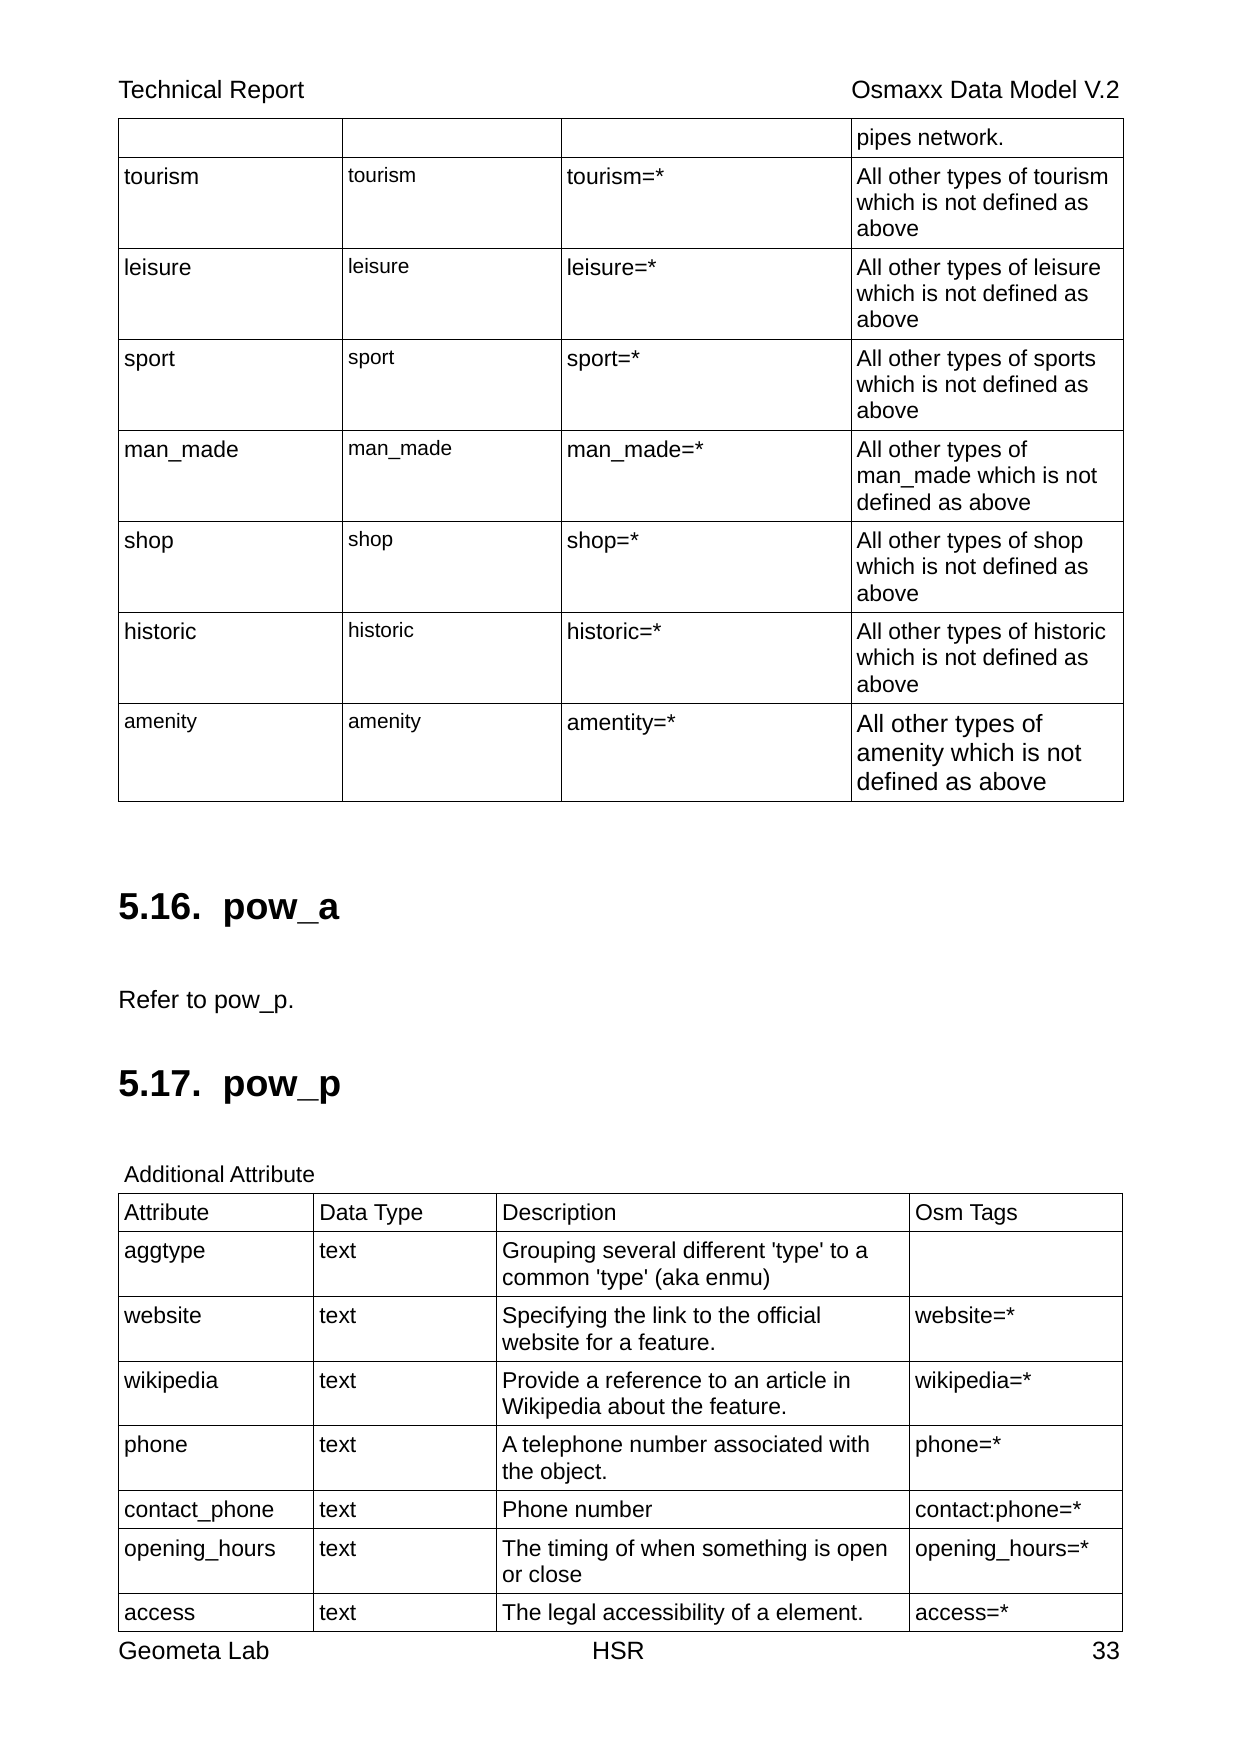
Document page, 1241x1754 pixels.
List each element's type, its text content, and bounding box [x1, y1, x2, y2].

table_cell website [119, 1297, 313, 1361]
table_cell Provide a reference to an article in Wikipedia about the feature. [497, 1362, 909, 1425]
table_cell opening_hours [119, 1529, 313, 1593]
table_cell amenity [119, 704, 342, 801]
subtitle pow_a [118, 884, 1122, 927]
table_cell Osm Tags [910, 1194, 1122, 1231]
table_cell pipes network. [852, 119, 1123, 156]
table_cell Specifying the link to the official website for a feature. [497, 1297, 909, 1361]
table_cell leisure [343, 249, 561, 338]
table_cell shop [343, 522, 561, 612]
table_cell Data Type [314, 1194, 496, 1231]
table_cell wikipedia [119, 1362, 313, 1425]
table_cell historic [119, 613, 342, 703]
table_cell text [314, 1594, 496, 1631]
table_cell phone=* [910, 1426, 1122, 1490]
table_cell aggtype [119, 1232, 313, 1296]
text Refer to pow_p. [118, 978, 1122, 1014]
table_cell The timing of when something is open or close [497, 1529, 909, 1593]
table_cell access=* [910, 1594, 1122, 1631]
table_cell amenity [343, 704, 561, 801]
table_cell tourism=* [562, 158, 851, 247]
table_cell [562, 119, 851, 156]
table_cell All other types of man_made which is not defined as above [852, 431, 1123, 521]
table_cell sport [343, 340, 561, 429]
table_cell [910, 1232, 1122, 1296]
table_cell shop [119, 522, 342, 612]
table_cell contact:phone=* [910, 1491, 1122, 1528]
table_cell text [314, 1426, 496, 1490]
table_cell All other types of shop which is not defined as above [852, 522, 1123, 612]
table_cell sport=* [562, 340, 851, 429]
table_cell Phone number [497, 1491, 909, 1528]
table_cell website=* [910, 1297, 1122, 1361]
table_cell All other types of amenity which is not defined as above [852, 704, 1123, 801]
table_cell All other types of historic which is not defined as above [852, 613, 1123, 703]
table_cell access [119, 1594, 313, 1631]
table_cell tourism [119, 158, 342, 247]
table_cell amentity=* [562, 704, 851, 801]
table_cell historic=* [562, 613, 851, 703]
table_cell leisure [119, 249, 342, 338]
table_cell text [314, 1362, 496, 1425]
table_cell text [314, 1491, 496, 1528]
table_cell A telephone number associated with the object. [497, 1426, 909, 1490]
table_cell text [314, 1529, 496, 1593]
table_cell shop=* [562, 522, 851, 612]
table_cell man_made=* [562, 431, 851, 521]
table_cell man_made [343, 431, 561, 521]
table_cell [343, 119, 561, 156]
subtitle pow_p [118, 1061, 1122, 1104]
table_cell Attribute [119, 1194, 313, 1231]
table_cell [119, 119, 342, 156]
table_cell phone [119, 1426, 313, 1490]
table_cell All other types of tourism which is not defined as above [852, 158, 1123, 247]
table_cell leisure=* [562, 249, 851, 338]
table_cell contact_phone [119, 1491, 313, 1528]
table_cell The legal accessibility of a element. [497, 1594, 909, 1631]
table_cell All other types of leisure which is not defined as above [852, 249, 1123, 338]
table_cell All other types of sports which is not defined as above [852, 340, 1123, 429]
table_cell Grouping several different 'type' to a common 'type' (aka enmu) [497, 1232, 909, 1296]
table_cell man_made [119, 431, 342, 521]
table_cell wikipedia=* [910, 1362, 1122, 1425]
table_cell historic [343, 613, 561, 703]
table_header Additional Attribute [118, 1155, 1122, 1193]
table_cell text [314, 1297, 496, 1361]
table_cell tourism [343, 158, 561, 247]
table_cell text [314, 1232, 496, 1296]
table_cell opening_hours=* [910, 1529, 1122, 1593]
table_cell Description [497, 1194, 909, 1231]
table_cell sport [119, 340, 342, 429]
